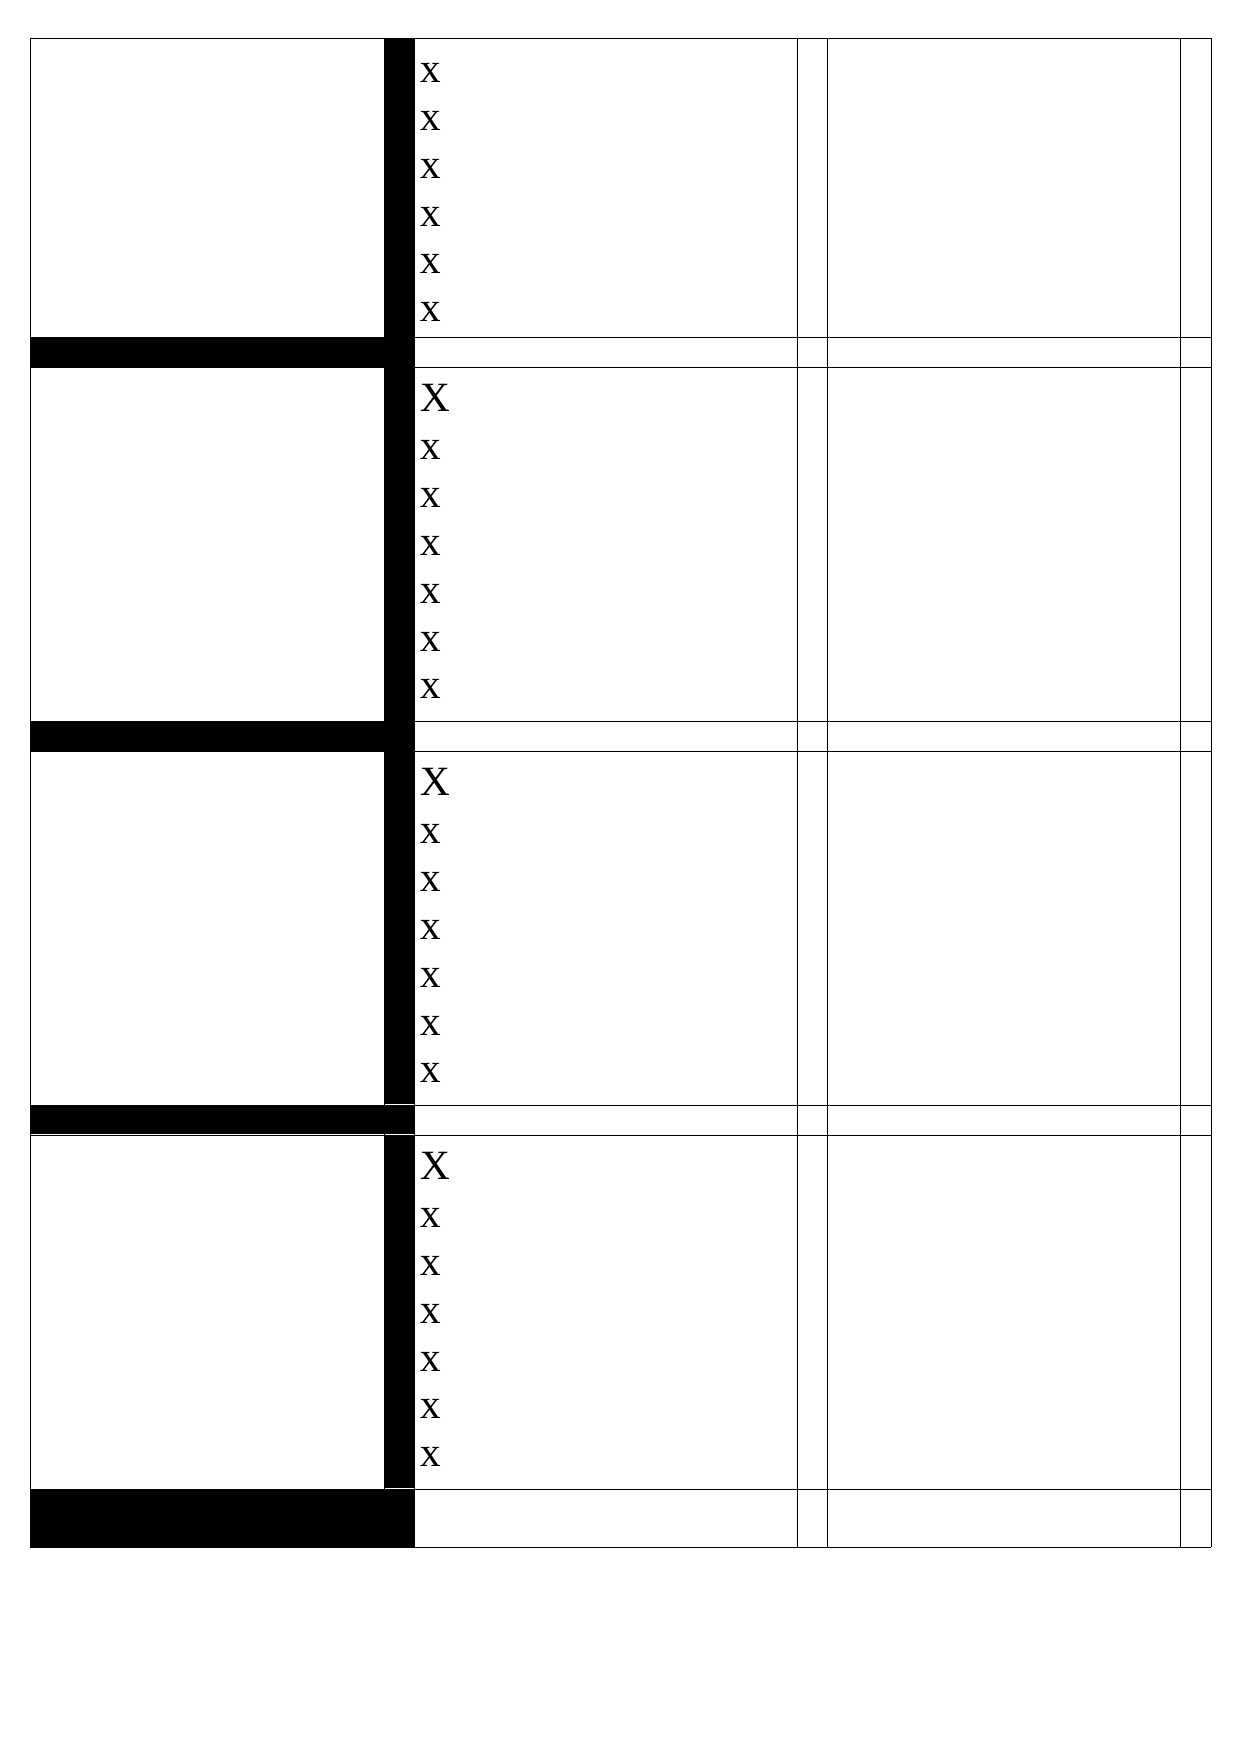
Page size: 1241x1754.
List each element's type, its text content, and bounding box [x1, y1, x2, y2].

table_cell [1181, 368, 1211, 721]
table_header [385, 39, 414, 337]
table_cell [385, 368, 414, 721]
table_cell [31, 752, 384, 1104]
table_header x x x x x x [415, 39, 797, 337]
table_cell [798, 1490, 827, 1547]
table_cell [798, 752, 827, 1104]
table_header [1181, 39, 1211, 337]
table_cell [828, 752, 1180, 1104]
table_cell [415, 1106, 797, 1134]
table_cell [1181, 752, 1211, 1104]
table_cell [1181, 338, 1211, 367]
table_cell [798, 368, 827, 721]
table_cell [31, 338, 384, 367]
table_cell [415, 338, 797, 367]
table_cell [31, 1490, 384, 1547]
table_cell [828, 1106, 1180, 1134]
table_cell X x x x x x x [415, 368, 797, 721]
table_cell [31, 722, 384, 751]
table_cell [415, 1490, 797, 1547]
table_cell [828, 722, 1180, 751]
table_cell [1181, 1136, 1211, 1488]
table_cell [828, 338, 1180, 367]
table_cell [1181, 1106, 1211, 1134]
table_header [31, 39, 384, 337]
table_cell X x x x x x x [415, 752, 797, 1104]
table_cell [31, 368, 384, 721]
table_cell [31, 1136, 384, 1488]
table_cell [798, 1106, 827, 1134]
table_cell [828, 1490, 1180, 1547]
table_header [798, 39, 827, 337]
table_cell [415, 722, 797, 751]
table_cell [385, 722, 414, 751]
table_cell X x x x x x x [415, 1136, 797, 1488]
table_cell [385, 338, 414, 367]
table_cell [385, 1106, 414, 1134]
table_cell [798, 338, 827, 367]
table_cell [385, 1490, 414, 1547]
table_cell [1181, 1490, 1211, 1547]
table_cell [798, 722, 827, 751]
table_cell [385, 1136, 414, 1488]
table_cell [798, 1136, 827, 1488]
table_cell [385, 752, 414, 1104]
table_cell [828, 368, 1180, 721]
table_cell [1181, 722, 1211, 751]
table_cell [31, 1106, 384, 1134]
table_cell [828, 1136, 1180, 1488]
table_header [828, 39, 1180, 337]
